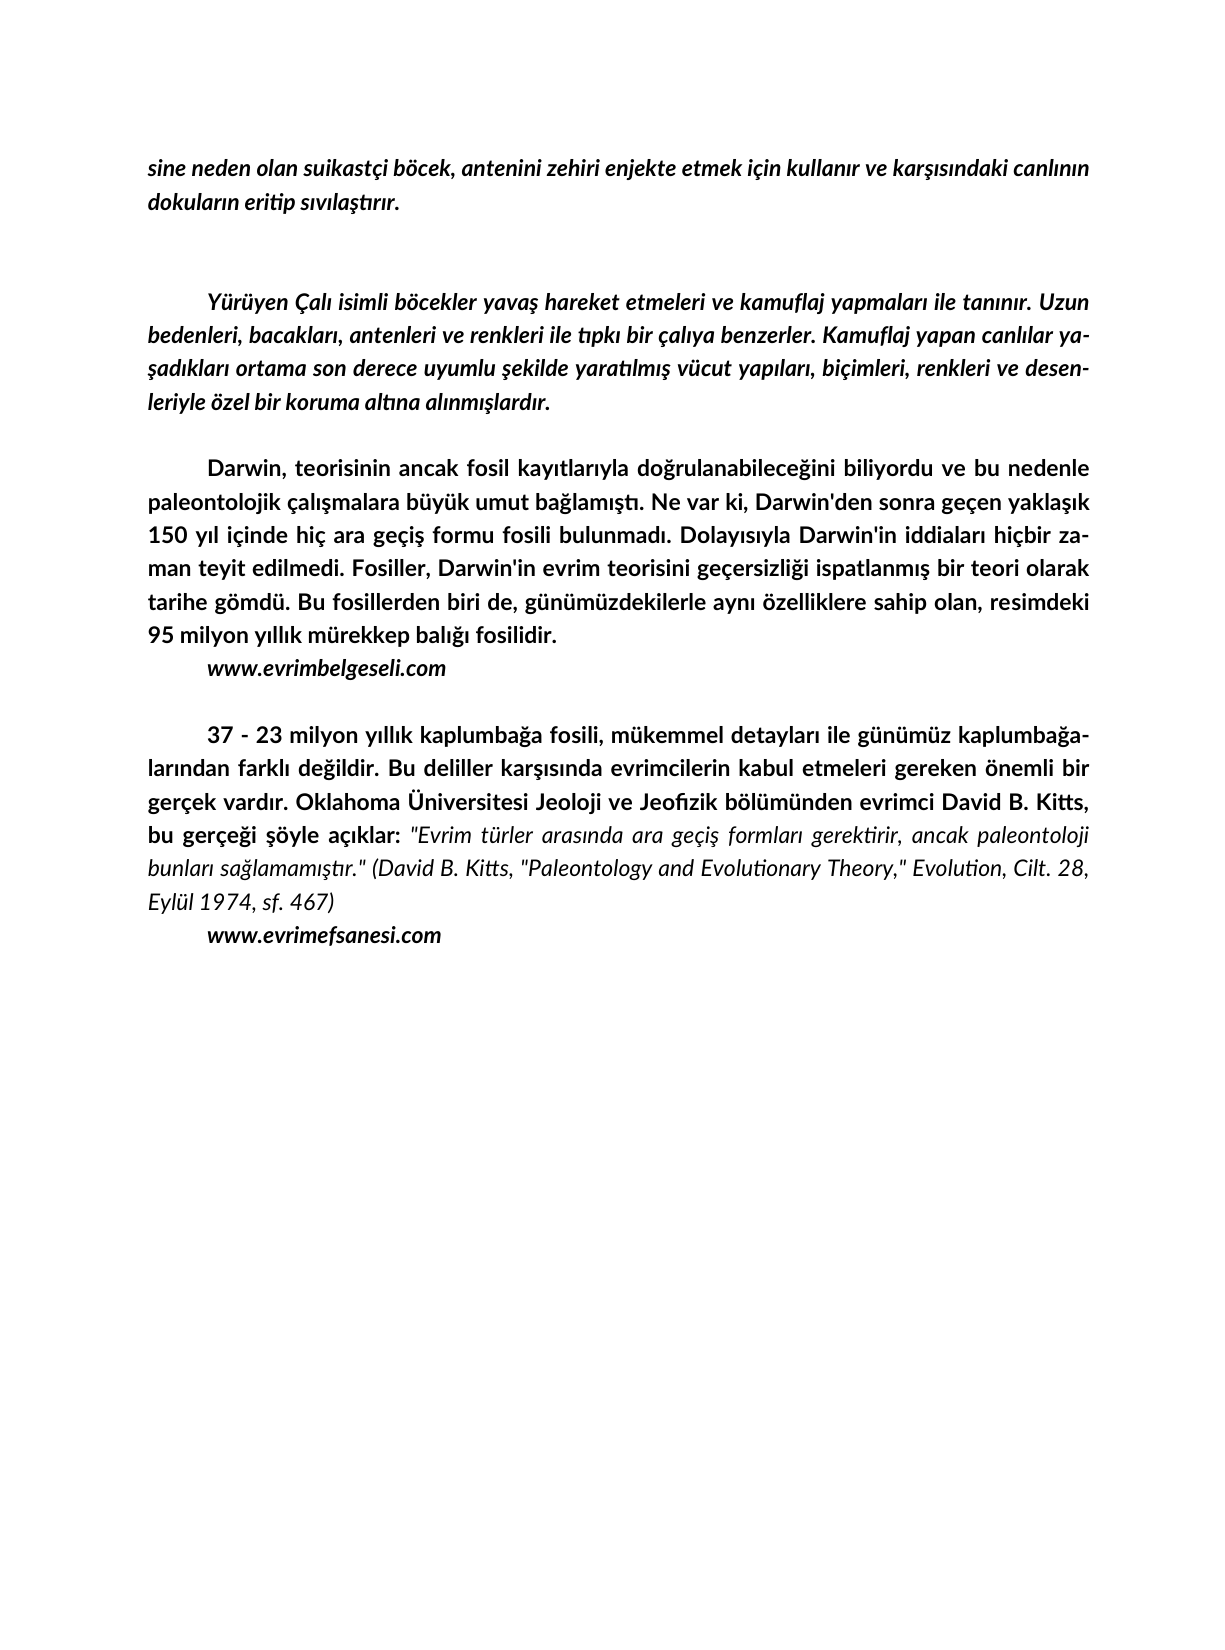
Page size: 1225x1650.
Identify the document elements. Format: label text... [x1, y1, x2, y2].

text www.evrimefsanesi.com [148, 917, 1090, 950]
text www.evrimbelgeseli.com [148, 650, 1090, 683]
text 37 - 23 mil­yon yıl­lık kap­lum­ba­ğa fo­si­li, mü­kem­mel de­tay­la­rı ile gü­nü­müz kap­lum­ba­ğa­la­rın­dan fark­lı değildir. Bu de­lil­ler kar­şı­sın­da ev­rim­ci­le­rin ka­bul et­me­le­ri ge­re­ken önem­li bir ger­çek var­dır. Ok­la­ho­ma Üni­ver­si­te­si Je­olo­ji ve Je­ofi­zik bö­lü­mün­den ev­rim­ci Da­vid B. Kitts, bu ger­çe­ği şöy­le açık­lar: "Ev­rim tür­ler ara­sın­da ara ge­çiş form­la­rı ge­rek­ti­rir, an­cak pa­le­on­to­lo­ji bun­la­rı sağ­la­ma­mış­tır." (Da­vid B. Kitts, "Pa­le­on­to­logy and Evo­lu­ti­onary The­ory," Evo­lu­ti­on, Cilt. 28, Ey­lül 1974, sf. 467) [148, 717, 1090, 917]
text Yü­rü­yen Çalı isim­li bö­cek­ler ya­vaş ha­re­ket et­me­le­ri ve ka­muf­laj yap­ma­ları ile tanınır. Uzun be­den­le­ri, ba­cak­ları, an­ten­le­ri ve renk­le­ri ile tıpkı bir çalıya ben­zer­ler. Ka­muf­laj ya­pan canlılar ya­şadıkları or­ta­ma son de­re­ce uyum­lu şe­kil­de ya­ratılmış vü­cut yapıları, bi­çim­le­ri, renk­le­ri ve de­sen­le­riy­le özel bir ko­ru­ma altına alınmışlardır. [148, 283, 1090, 417]
text Dar­win, te­ori­si­nin an­cak fo­sil ka­yıt­la­rıy­la doğ­ru­la­na­bi­le­ce­ği­ni bi­li­yor­du ve bu ne­den­le pa­le­on­to­lo­jik ça­lış­ma­la­ra bü­yük umut bağ­la­mış­tı. Ne var ki, Dar­win'den son­ra ge­çen yak­la­şık 150 yıl için­de hiç ara ge­çiş for­mu fo­si­li bu­lun­ma­dı. Do­la­yı­sıy­la Dar­win'in id­di­ala­rı hiç­bir za­man te­yit edil­me­di. Fo­sil­ler, Dar­win'in ev­rim te­ori­si­ni ge­çer­siz­li­ği is­pat­lan­mış bir teo­ri ola­rak ta­ri­he göm­dü. Bu fo­sil­ler­den bi­ri de, gü­nü­müz­de­kilerle aynı özelliklere sahip olan, re­sim­de­ki 95 mil­yon yıl­lık mü­rek­kep ba­lı­ğı fo­si­li­dir. [148, 450, 1090, 650]
text si­ne ne­den olan su­ikast­çi bö­cek, an­te­ni­ni ze­hi­ri en­jek­te et­mek için kul­la­nır ve kar­şısın­da­ki can­lı­nın do­ku­la­rın eri­tip sıvı­laş­tı­rır. [148, 150, 1090, 217]
